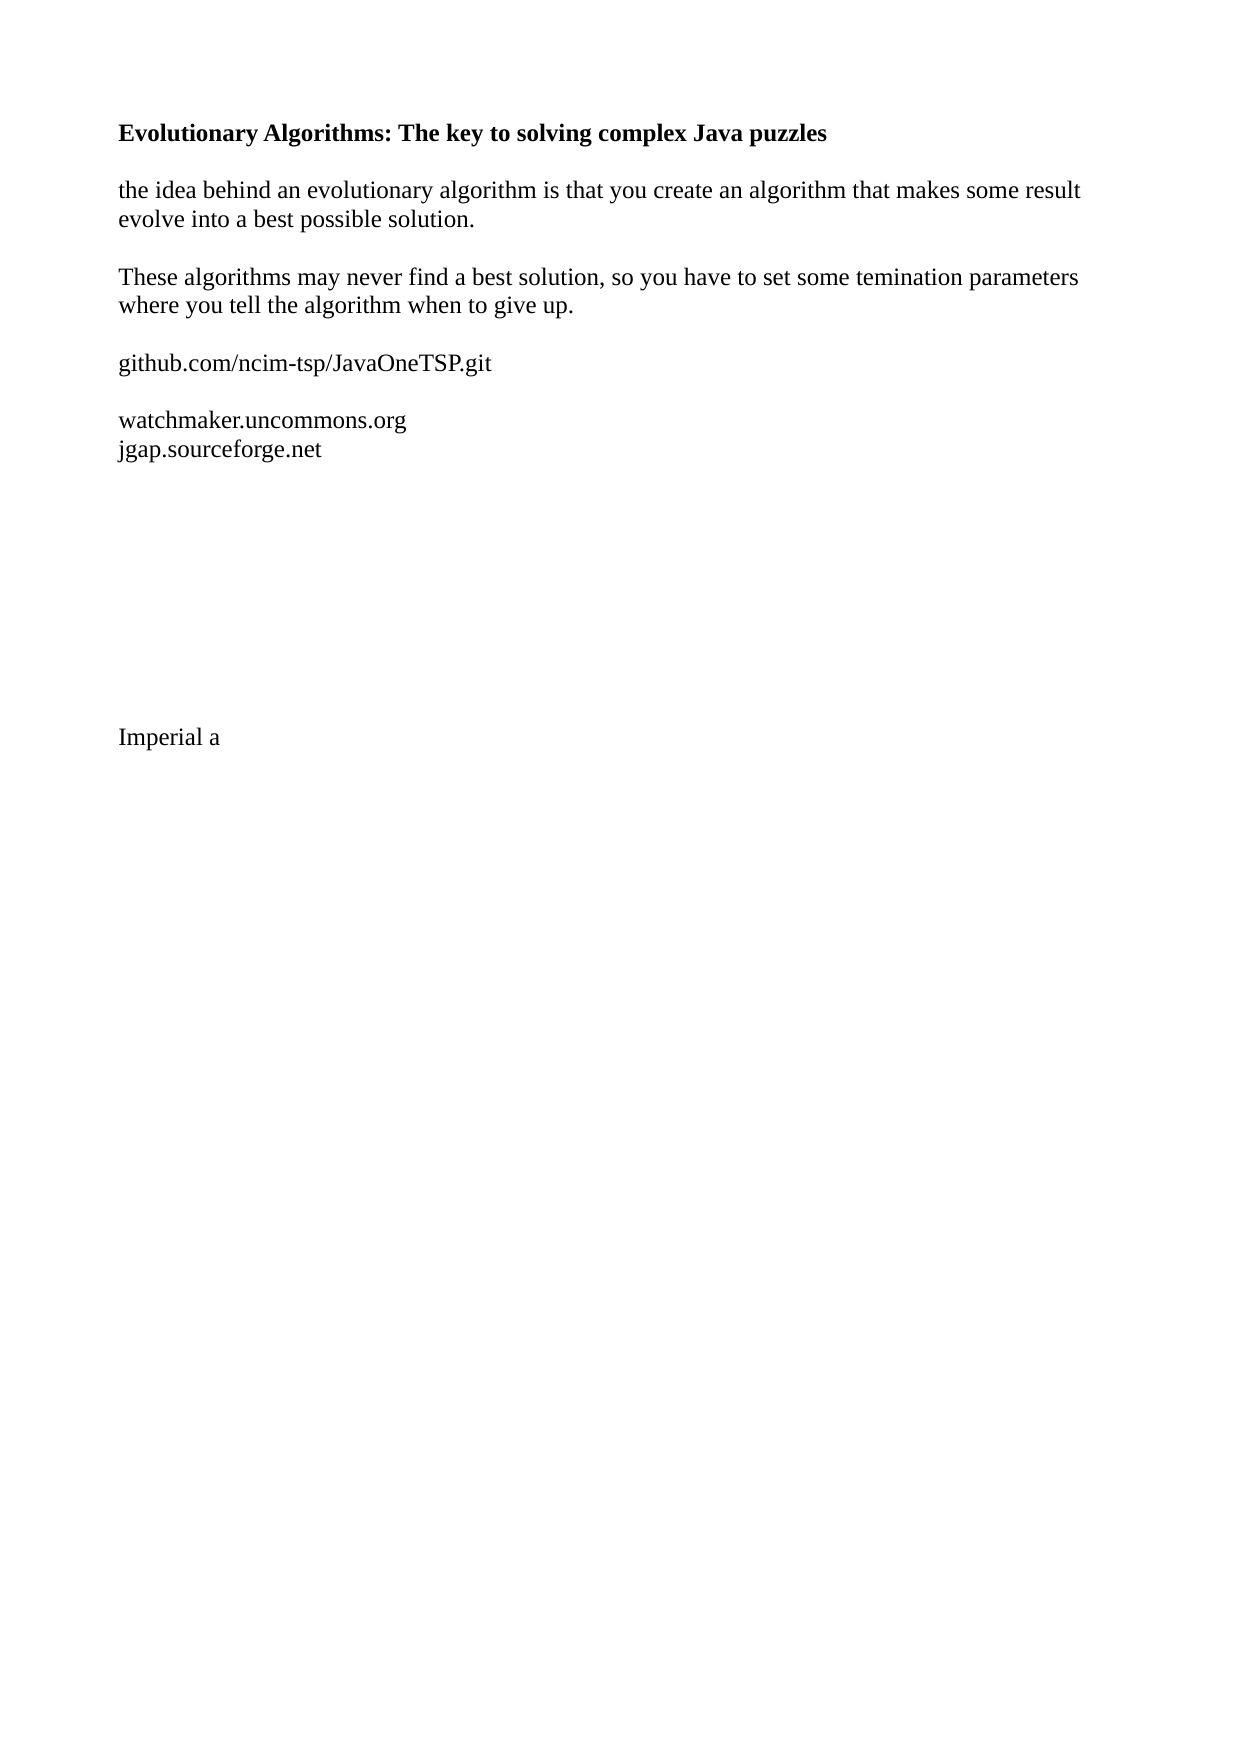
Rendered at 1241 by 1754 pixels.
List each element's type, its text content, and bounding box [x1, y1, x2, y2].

text the idea behind an evolutionary algorithm is that you create an algorithm that makes some result evolve into a best possible solution. [118, 176, 1122, 233]
text jgap.sourceforge.net [118, 434, 1122, 463]
text Evolutionary Algorithms: The key to solving complex Java puzzles [118, 118, 1122, 147]
text These algorithms may never find a best solution, so you have to set some temination parameters where you tell the algorithm when to give up. [118, 262, 1122, 319]
text Imperial a [118, 722, 1122, 751]
text github.com/ncim-tsp/JavaOneTSP.git [118, 348, 1122, 377]
text watchmaker.uncommons.org [118, 406, 1122, 434]
